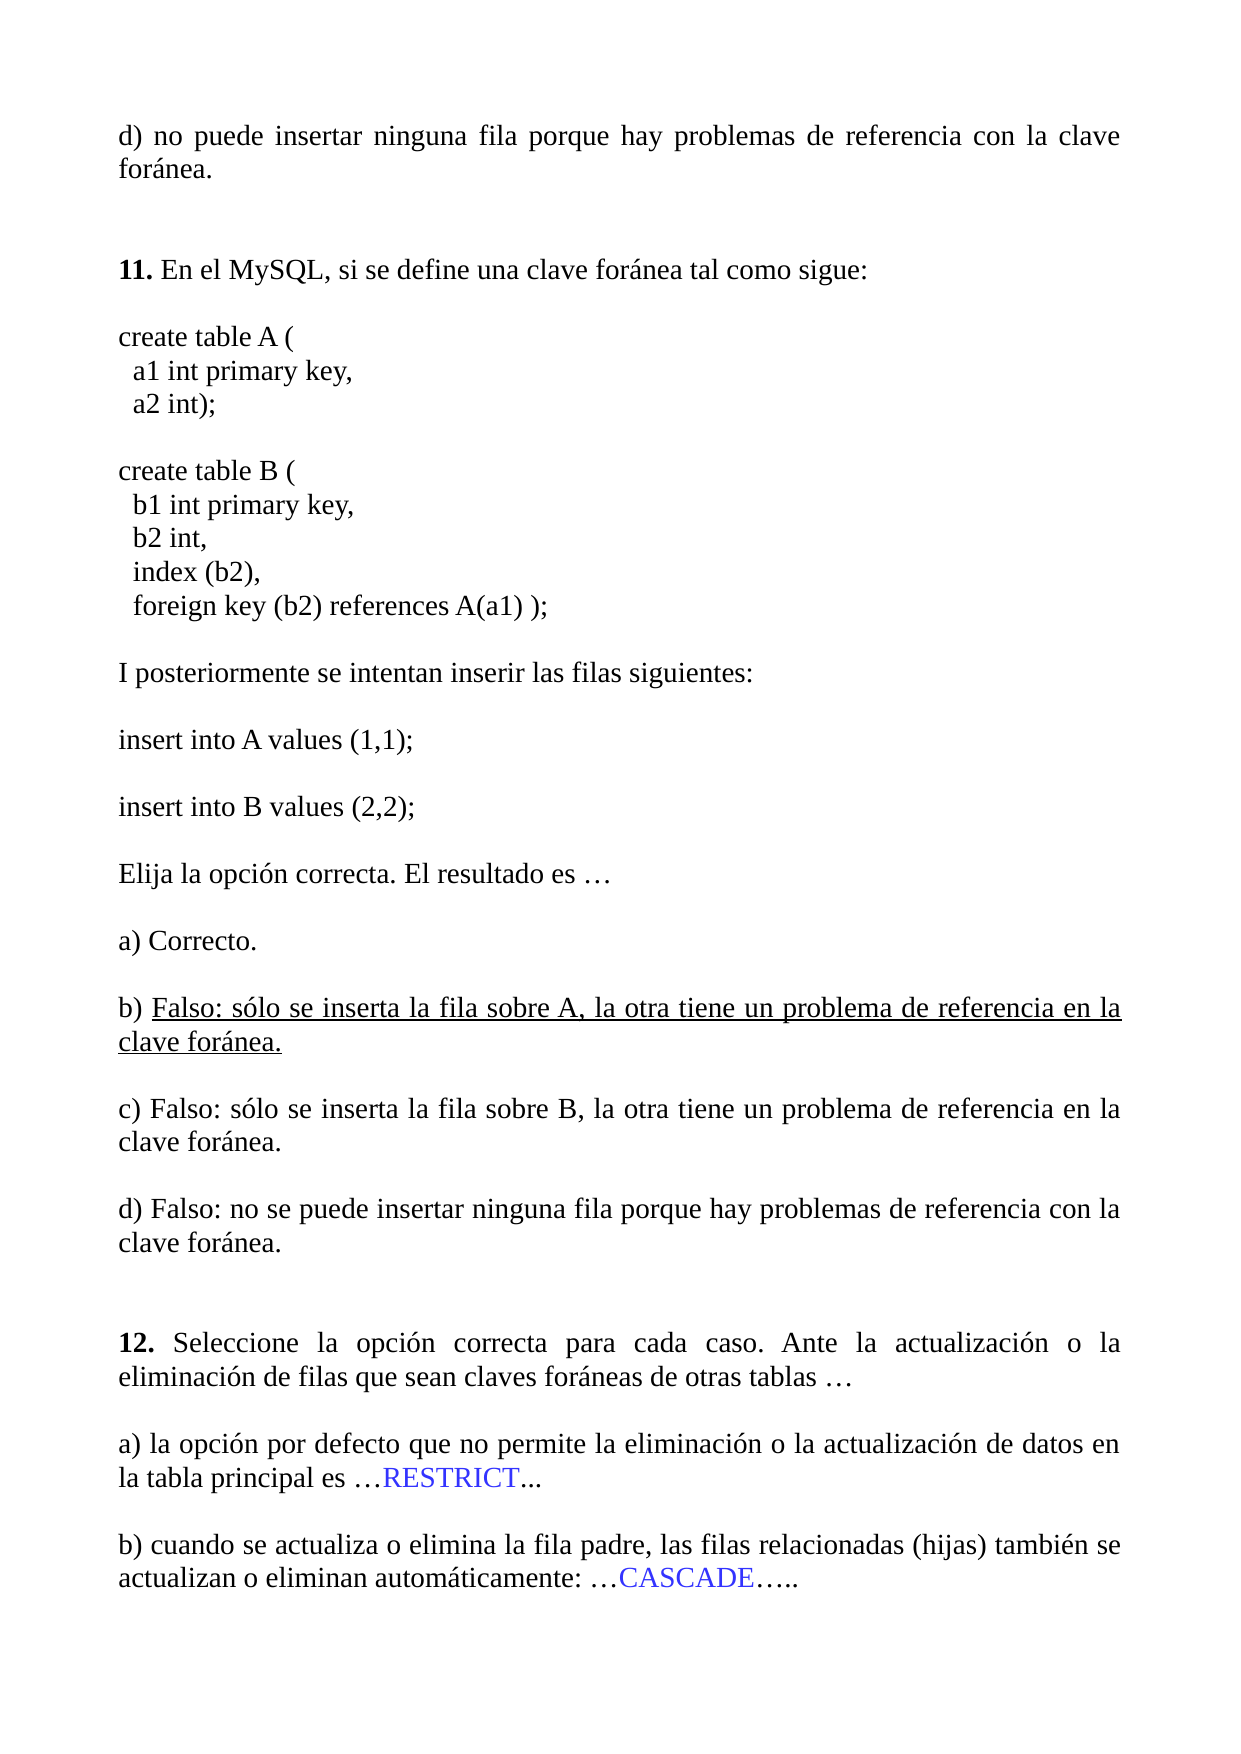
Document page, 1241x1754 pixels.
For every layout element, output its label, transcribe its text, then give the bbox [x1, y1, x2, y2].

text d) no puede insertar ninguna fila porque hay problemas de referencia con la clave foránea. [118, 118, 1122, 185]
text b2 int, [118, 521, 1122, 554]
text c) Falso: sólo se inserta la fila sobre B, la otra tiene un problema de referencia en la clave foránea. [118, 1091, 1122, 1158]
text insert into A values (1,1); [118, 722, 1122, 755]
text a1 int primary key, [118, 353, 1122, 386]
text I posteriormente se intentan inserir las filas siguientes: [118, 655, 1122, 688]
text b) cuando se actualiza o elimina la fila padre, las filas relacionadas (hijas) también se actualizan o eliminan automáticamente: …CASCADE….. [118, 1527, 1122, 1594]
text create table A ( [118, 319, 1122, 353]
text 11. En el MySQL, si se define una clave foránea tal como sigue: [118, 252, 1122, 286]
text index (b2), [118, 554, 1122, 588]
text a) Correcto. [118, 923, 1122, 957]
text a2 int); [118, 386, 1122, 420]
text a) la opción por defecto que no permite la eliminación o la actualización de datos en la tabla principal es …RESTRICT... [118, 1426, 1122, 1493]
text Elija la opción correcta. El resultado es … [118, 856, 1122, 889]
text d) Falso: no se puede insertar ninguna fila porque hay problemas de referencia con la clave foránea. [118, 1191, 1122, 1258]
text 12. Seleccione la opción correcta para cada caso. Ante la actualización o la eliminación de filas que sean claves foráneas de otras tablas … [118, 1326, 1122, 1393]
text b) Falso: sólo se inserta la fila sobre A, la otra tiene un problema de referencia en la clave foránea. [118, 990, 1122, 1057]
text insert into B values (2,2); [118, 789, 1122, 822]
text create table B ( [118, 453, 1122, 487]
text foreign key (b2) references A(a1) ); [118, 588, 1122, 621]
text b1 int primary key, [118, 487, 1122, 521]
